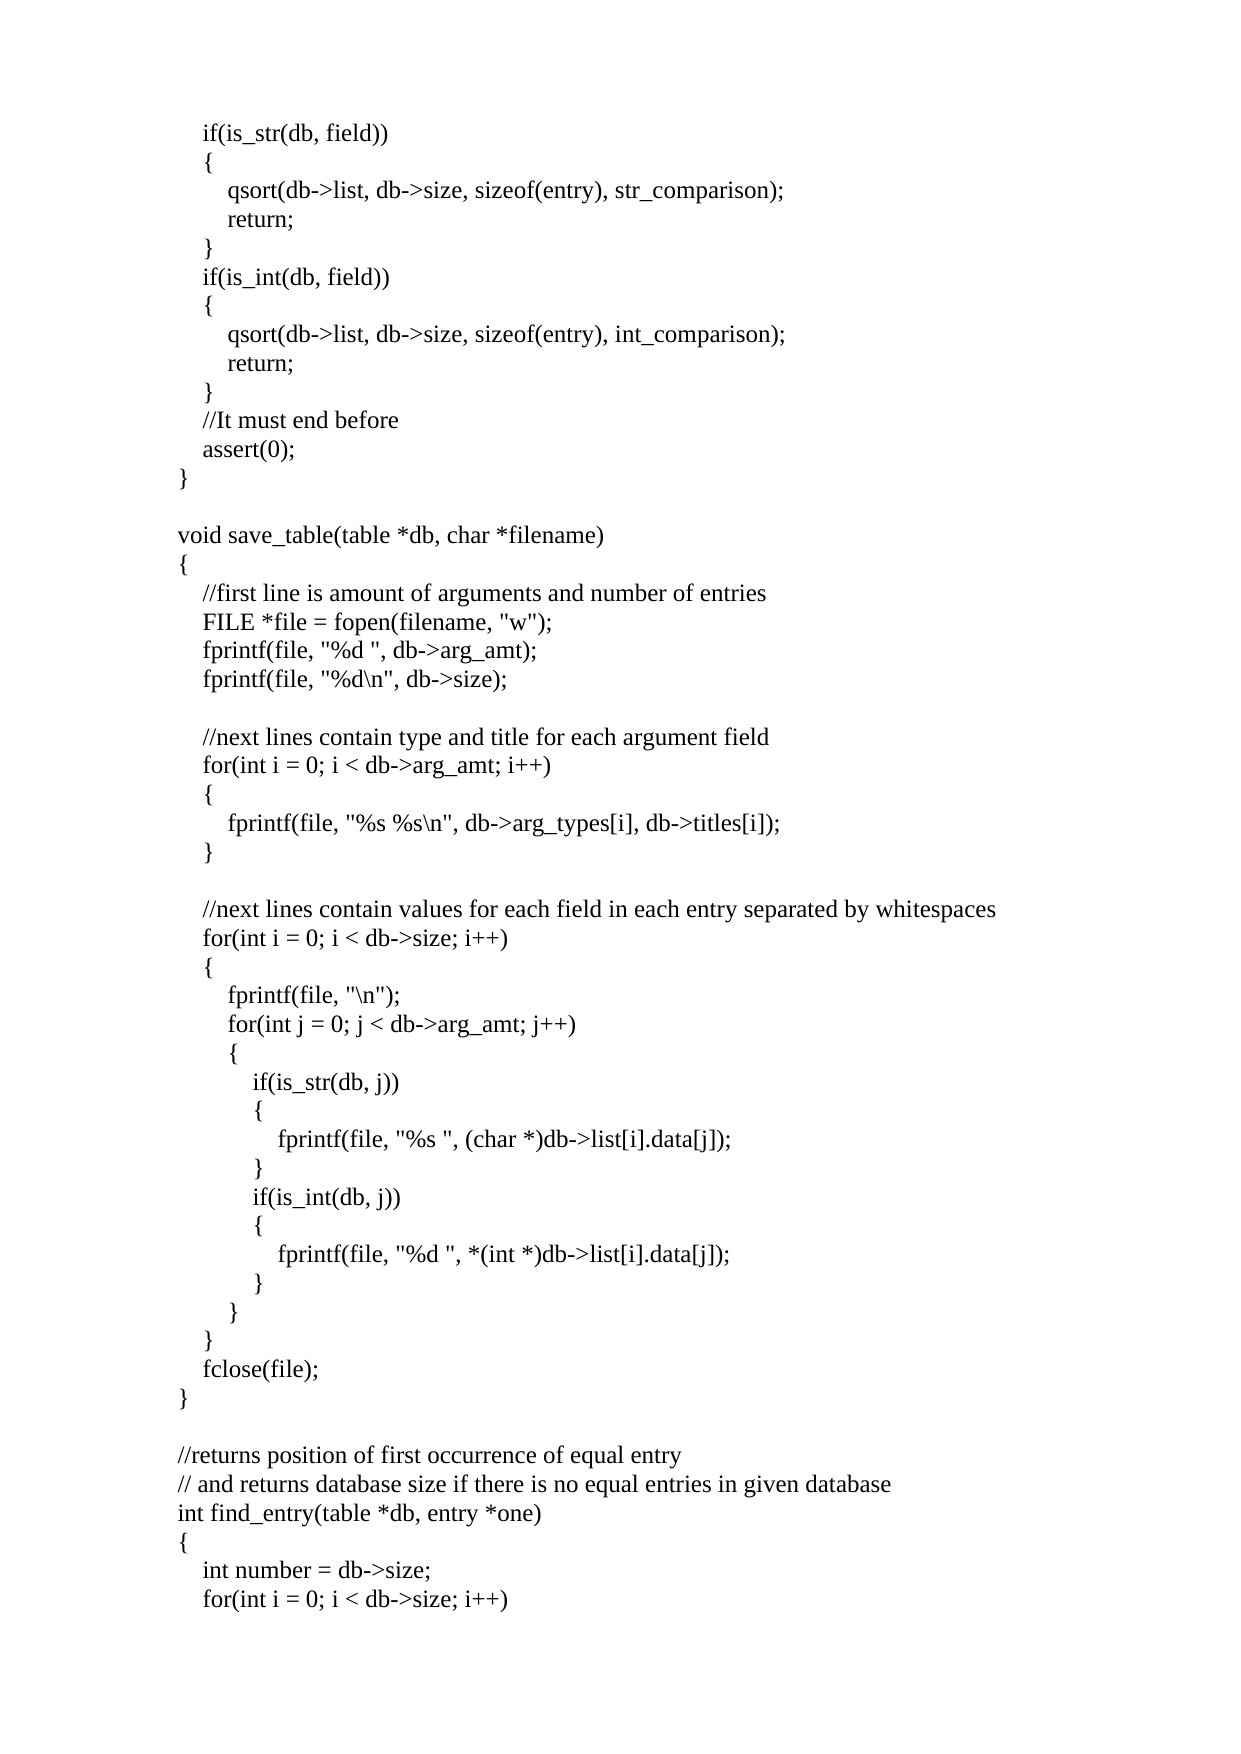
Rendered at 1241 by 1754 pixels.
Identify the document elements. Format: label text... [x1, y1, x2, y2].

text // and returns database size if there is no equal entries in given database [177, 1469, 1152, 1498]
text //returns position of first occurrence of equal entry [177, 1441, 1152, 1469]
text } [177, 1268, 1152, 1297]
text fprintf(file, "%d ", *(int *)db->list[i].data[j]); [177, 1239, 1152, 1268]
text if(is_str(db, field)) [177, 118, 1152, 147]
text int number = db->size; [177, 1556, 1152, 1584]
text } [177, 1383, 1152, 1412]
text return; [177, 204, 1152, 233]
text if(is_int(db, field)) [177, 262, 1152, 291]
text qsort(db->list, db->size, sizeof(entry), str_comparison); [177, 176, 1152, 204]
text } [177, 1153, 1152, 1182]
text if(is_str(db, j)) [177, 1067, 1152, 1096]
text } [177, 233, 1152, 262]
text { [177, 291, 1152, 319]
text for(int i = 0; i < db->arg_amt; i++) [177, 751, 1152, 779]
text } [177, 463, 1152, 492]
text { [177, 1211, 1152, 1239]
text //It must end before [177, 406, 1152, 434]
text //first line is amount of arguments and number of entries [177, 578, 1152, 607]
text FILE *file = fopen(filename, "w"); [177, 607, 1152, 636]
text void save_table(table *db, char *filename) [177, 521, 1152, 549]
text fprintf(file, "\n"); [177, 981, 1152, 1009]
text if(is_int(db, j)) [177, 1182, 1152, 1211]
text fclose(file); [177, 1354, 1152, 1383]
text { [177, 147, 1152, 176]
text } [177, 1297, 1152, 1326]
text //next lines contain type and title for each argument field [177, 722, 1152, 751]
text } [177, 1326, 1152, 1354]
text { [177, 1038, 1152, 1067]
text { [177, 1096, 1152, 1124]
text assert(0); [177, 434, 1152, 463]
text } [177, 837, 1152, 866]
text { [177, 779, 1152, 808]
text int find_entry(table *db, entry *one) [177, 1498, 1152, 1527]
text { [177, 1527, 1152, 1556]
text for(int i = 0; i < db->size; i++) [177, 923, 1152, 952]
text return; [177, 348, 1152, 377]
text qsort(db->list, db->size, sizeof(entry), int_comparison); [177, 319, 1152, 348]
text } [177, 377, 1152, 406]
text for(int i = 0; i < db->size; i++) [177, 1584, 1152, 1613]
text { [177, 952, 1152, 981]
text fprintf(file, "%d\n", db->size); [177, 664, 1152, 693]
text fprintf(file, "%s ", (char *)db->list[i].data[j]); [177, 1124, 1152, 1153]
text fprintf(file, "%s %s\n", db->arg_types[i], db->titles[i]); [177, 808, 1152, 837]
text //next lines contain values for each field in each entry separated by whitespaces [177, 894, 1152, 923]
text for(int j = 0; j < db->arg_amt; j++) [177, 1009, 1152, 1038]
text { [177, 549, 1152, 578]
text fprintf(file, "%d ", db->arg_amt); [177, 636, 1152, 664]
